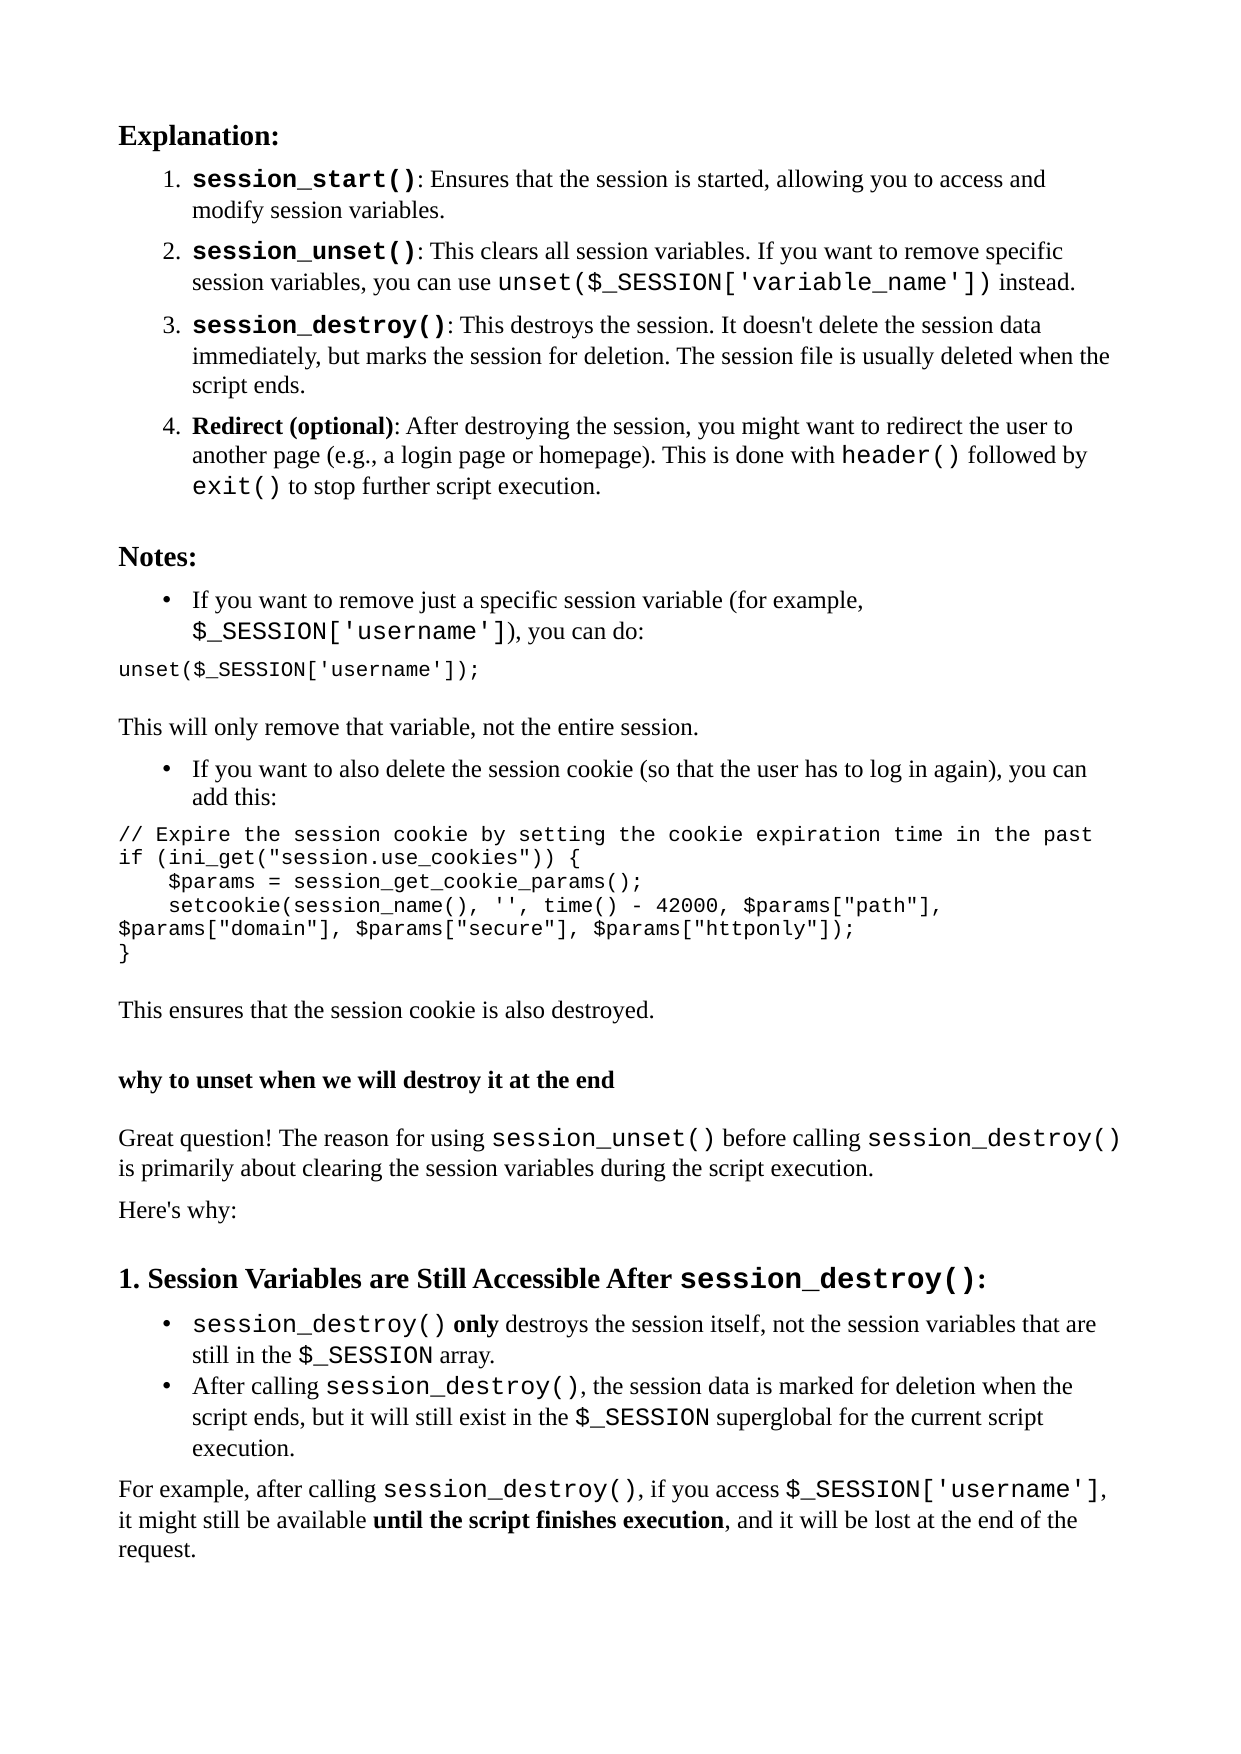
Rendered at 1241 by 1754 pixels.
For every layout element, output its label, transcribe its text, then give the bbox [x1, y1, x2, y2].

list If you want to remove just a specific session variable (for example, $_SESSION['username']), you can do: [162, 585, 1122, 647]
list session_destroy(): This destroys the session. It doesn't delete the session data immediately, but marks the session for deletion. The session file is usually deleted when the script ends. [162, 310, 1122, 399]
list session_start(): Ensures that the session is started, allowing you to access and modify session variables. [162, 164, 1122, 224]
list If you want to also delete the session cookie (so that the user has to log in again), you can add this: [162, 754, 1122, 811]
text This will only remove that variable, not the entire session. [118, 712, 1122, 741]
text // Expire the session cookie by setting the cookie expiration time in the past [118, 824, 1122, 847]
list session_destroy() only destroys the session itself, not the session variables that are still in the $_SESSION array. [162, 1309, 1122, 1371]
list After calling session_destroy(), the session data is marked for deletion when the script ends, but it will still exist in the $_SESSION superglobal for the current script execution. [162, 1371, 1122, 1462]
subtitle 1. Session Variables are Still Accessible After session_destroy(): [118, 1261, 1122, 1297]
text $params = session_get_cookie_params(); [118, 871, 1122, 895]
text This ensures that the session cookie is also destroyed. [118, 995, 1122, 1024]
subtitle Explanation: [118, 118, 1122, 152]
text unset($_SESSION['username']); [118, 659, 1122, 683]
text Great question! The reason for using session_unset() before calling session_destroy() is primarily about clearing the session variables during the script execution. [118, 1123, 1122, 1182]
subtitle Notes: [118, 539, 1122, 573]
list Redirect (optional): After destroying the session, you might want to redirect the user to another page (e.g., a login page or homepage). This is done with header() followed by exit() to stop further script execution. [162, 411, 1122, 502]
text For example, after calling session_destroy(), if you access $_SESSION['username'], it might still be available until the script finishes execution, and it will be lost at the end of the request. [118, 1474, 1122, 1562]
text Here's why: [118, 1195, 1122, 1223]
text setcookie(session_name(), '', time() - 42000, $params["path"], $params["domain"], $params["secure"], $params["httponly"]); [118, 895, 1122, 942]
list session_unset(): This clears all session variables. If you want to remove specific session variables, you can use unset($_SESSION['variable_name']) instead. [162, 236, 1122, 298]
text } [118, 942, 1122, 966]
text why to unset when we will destroy it at the end [118, 1065, 1122, 1094]
text if (ini_get("session.use_cookies")) { [118, 847, 1122, 871]
